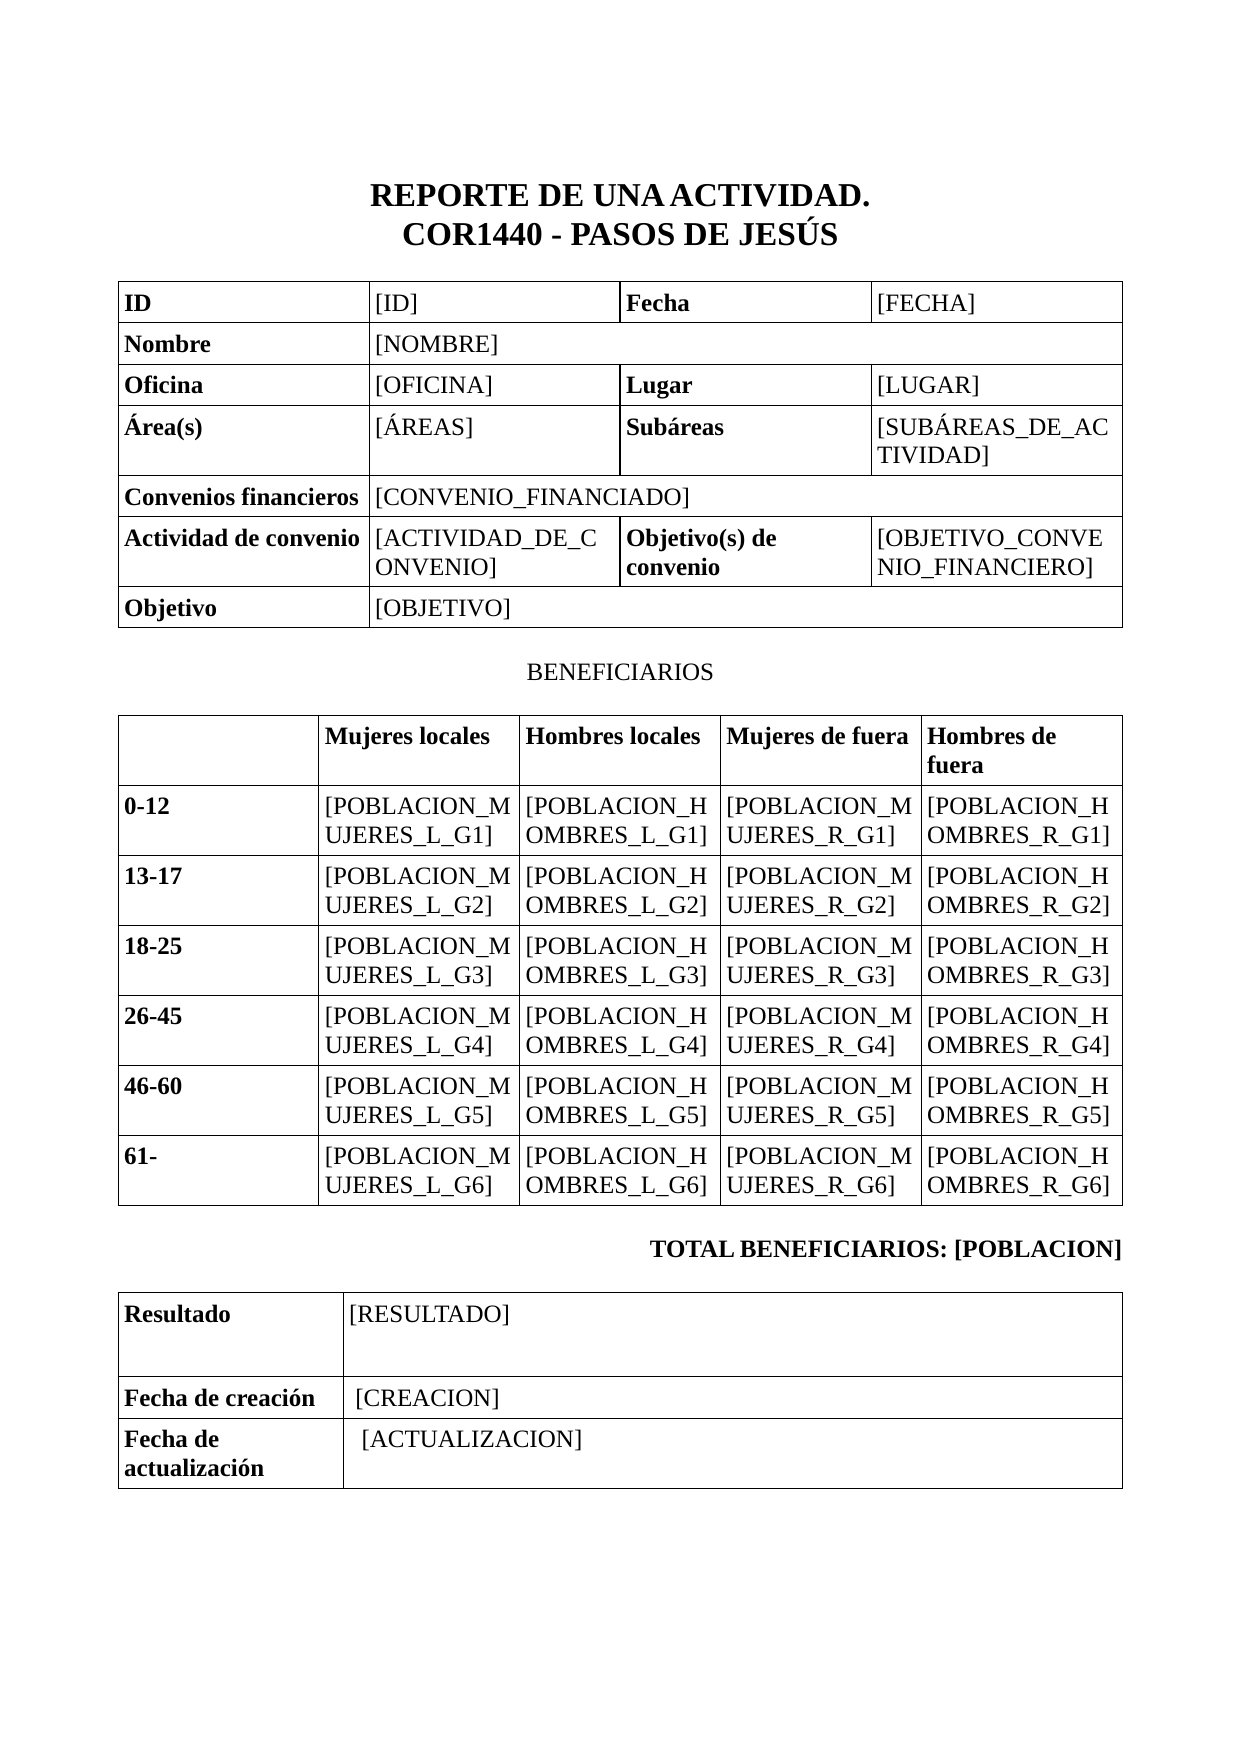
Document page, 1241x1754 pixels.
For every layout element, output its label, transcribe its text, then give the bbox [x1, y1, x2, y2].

table_header [ID] [370, 282, 619, 322]
table_cell [SUBÁREAS_DE_ACTIVIDAD] [872, 406, 1122, 475]
table_cell [POBLACION_MUJERES_L_G3] [319, 926, 519, 994]
table_cell [OBJETIVO] [370, 587, 1122, 627]
table_cell [POBLACION_HOMBRES_L_G4] [520, 996, 720, 1064]
table_cell [POBLACION_MUJERES_R_G1] [721, 786, 921, 854]
table_header [FECHA] [872, 282, 1122, 322]
table_cell [ACTUALIZACION] [344, 1419, 1122, 1487]
table_cell [OFICINA] [370, 365, 619, 405]
table_cell [LUGAR] [872, 365, 1122, 405]
table_cell Área(s) [119, 406, 369, 475]
table_cell [POBLACION_MUJERES_L_G1] [319, 786, 519, 854]
table_cell [POBLACION_HOMBRES_R_G1] [922, 786, 1122, 854]
text COR1440 - PASOS DE JESÚS [118, 214, 1122, 252]
table_cell [POBLACION_HOMBRES_L_G1] [520, 786, 720, 854]
table_header Mujeres locales [319, 716, 519, 784]
table_cell [POBLACION_HOMBRES_R_G6] [922, 1136, 1122, 1204]
table_cell Objetivo(s) de convenio [621, 517, 871, 586]
table_cell Oficina [119, 365, 369, 405]
table_header Hombres de fuera [922, 716, 1122, 784]
table_cell [CONVENIO_FINANCIADO] [370, 476, 1122, 516]
table_cell [POBLACION_MUJERES_R_G2] [721, 856, 921, 924]
table_cell [POBLACION_MUJERES_L_G4] [319, 996, 519, 1064]
table_cell Actividad de convenio [119, 517, 369, 586]
table_cell [ACTIVIDAD_DE_CONVENIO] [370, 517, 619, 586]
table_cell [POBLACION_HOMBRES_L_G5] [520, 1066, 720, 1134]
table_cell [ÁREAS] [370, 406, 619, 475]
table_cell 18-25 [119, 926, 318, 994]
table_cell [POBLACION_MUJERES_L_G2] [319, 856, 519, 924]
table_cell [POBLACION_MUJERES_R_G3] [721, 926, 921, 994]
table_cell [CREACION] [344, 1377, 1122, 1417]
table_cell [POBLACION_MUJERES_R_G6] [721, 1136, 921, 1204]
table_cell [POBLACION_MUJERES_L_G5] [319, 1066, 519, 1134]
table_header ID [119, 282, 369, 322]
table_cell Fecha de creación [119, 1377, 343, 1417]
text BENEFICIARIOS [118, 657, 1122, 686]
table_header [RESULTADO] [344, 1293, 1122, 1376]
table_cell [POBLACION_HOMBRES_R_G4] [922, 996, 1122, 1064]
table_cell Nombre [119, 323, 369, 363]
table_header Mujeres de fuera [721, 716, 921, 784]
table_cell [POBLACION_HOMBRES_L_G3] [520, 926, 720, 994]
table_cell Objetivo [119, 587, 369, 627]
table_cell Subáreas [621, 406, 871, 475]
table_cell [POBLACION_HOMBRES_L_G6] [520, 1136, 720, 1204]
table_cell [POBLACION_MUJERES_L_G6] [319, 1136, 519, 1204]
table_cell [NOMBRE] [370, 323, 1122, 363]
table_cell 13-17 [119, 856, 318, 924]
text REPORTE DE UNA ACTIVIDAD. [118, 176, 1122, 214]
table_cell [POBLACION_HOMBRES_R_G5] [922, 1066, 1122, 1134]
table_cell 46-60 [119, 1066, 318, 1134]
table_cell Convenios financieros [119, 476, 369, 516]
table_cell [POBLACION_MUJERES_R_G5] [721, 1066, 921, 1134]
table_cell Lugar [621, 365, 871, 405]
table_header Fecha [621, 282, 871, 322]
table_cell [POBLACION_HOMBRES_R_G2] [922, 856, 1122, 924]
table_cell Fecha de actualización [119, 1419, 343, 1487]
table_cell [POBLACION_MUJERES_R_G4] [721, 996, 921, 1064]
text TOTAL BENEFICIARIOS: [POBLACION] [118, 1234, 1122, 1263]
table_cell [POBLACION_HOMBRES_L_G2] [520, 856, 720, 924]
table_cell [OBJETIVO_CONVENIO_FINANCIERO] [872, 517, 1122, 586]
table_cell [POBLACION_HOMBRES_R_G3] [922, 926, 1122, 994]
table_header Resultado [119, 1293, 343, 1376]
table_cell 61- [119, 1136, 318, 1204]
table_cell 0-12 [119, 786, 318, 854]
table_cell 26-45 [119, 996, 318, 1064]
table_header [119, 716, 318, 784]
table_header Hombres locales [520, 716, 720, 784]
